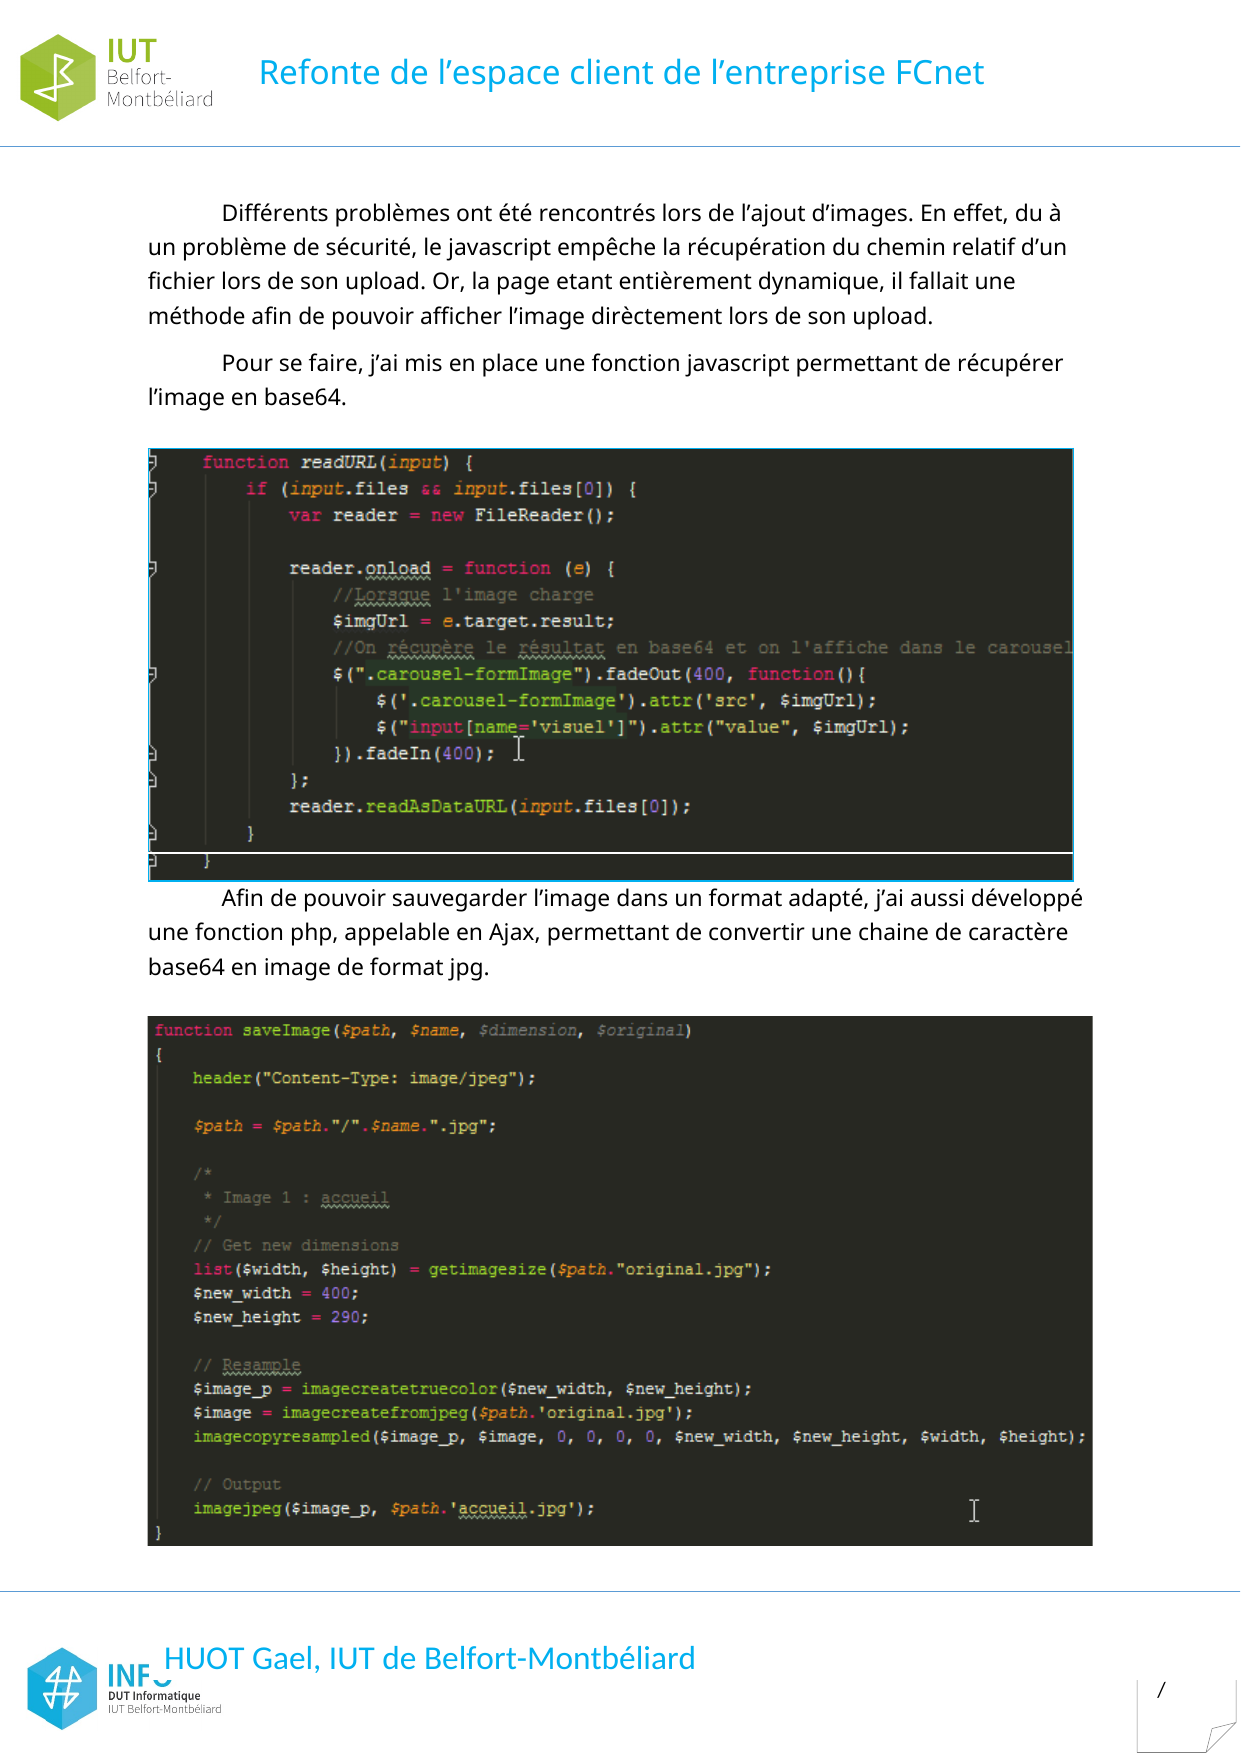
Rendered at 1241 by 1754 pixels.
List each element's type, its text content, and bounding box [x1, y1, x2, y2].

text Pour se faire, j’ai mis en place une fonction javascript permettant de récupérer l’image en base64. [148, 347, 1093, 412]
text Afin de pouvoir sauvegarder l’image dans un format adapté, j’ai aussi développé une fonction php, appelable en Ajax, permettant de convertir une chaine de caractère base64 en image de format jpg. [148, 428, 1093, 982]
text Différents problèmes ont été rencontrés lors de l’ajout d’images. En effet, du à un problème de sécurité, le javascript empêche la récupération du chemin relatif d’un fichier lors de son upload. Or, la page etant entièrement dynamique, il fallait une méthode afin de pouvoir afficher l’image dirèctement lors de son upload. [148, 197, 1093, 331]
